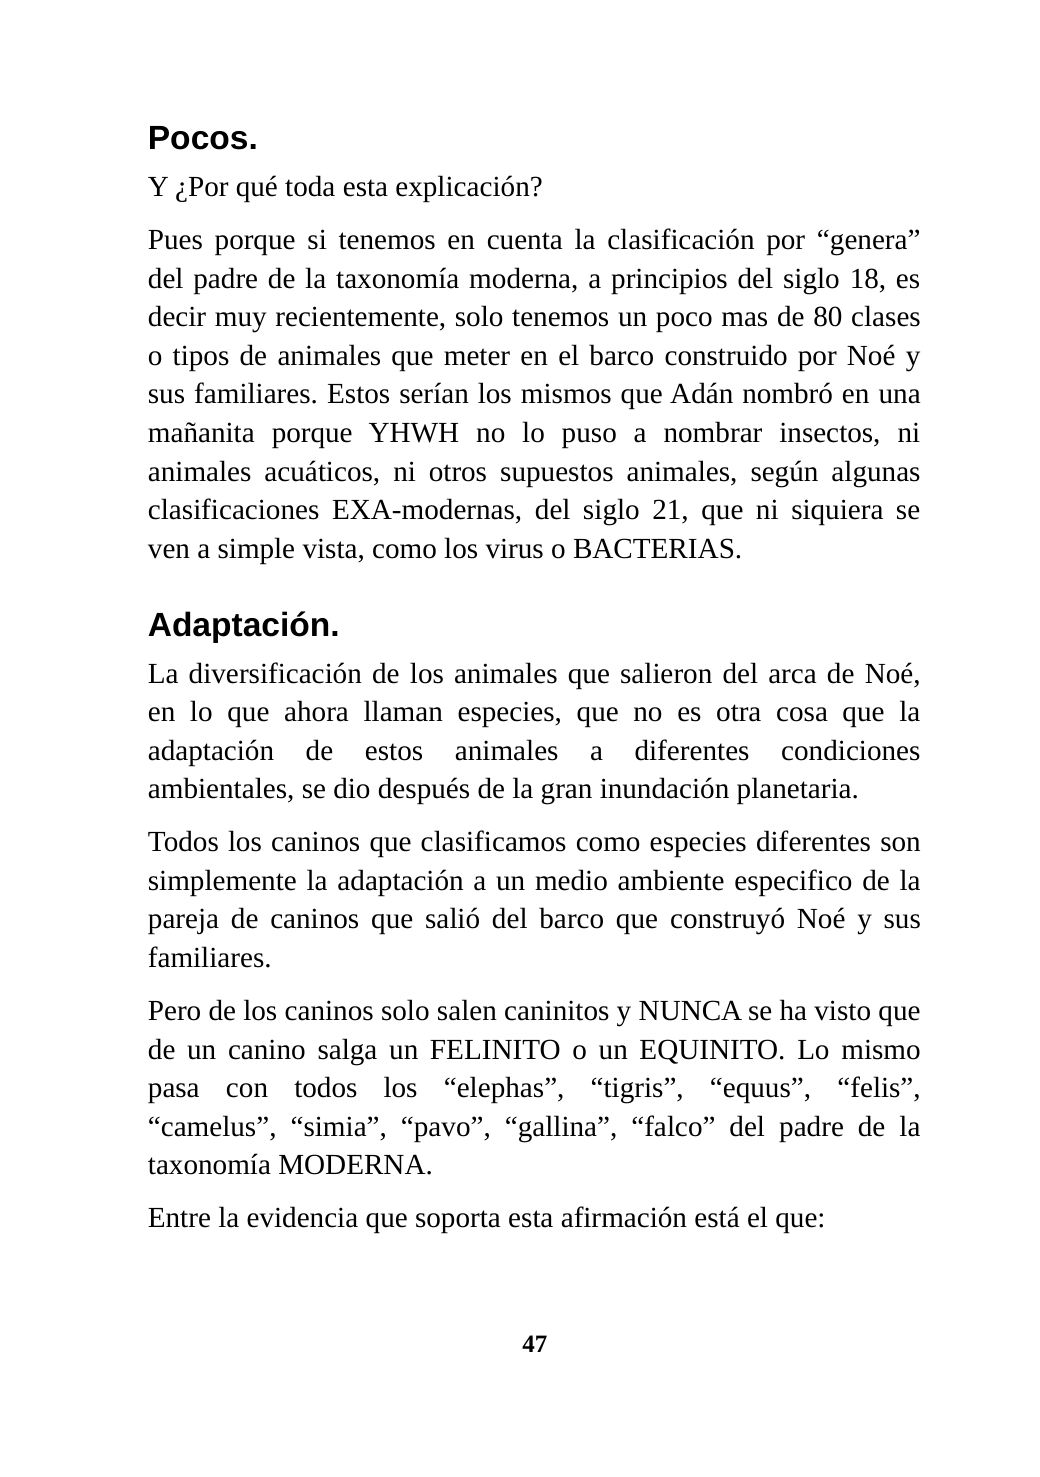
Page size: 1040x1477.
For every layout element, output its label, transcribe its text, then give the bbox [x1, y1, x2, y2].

text Pues porque si tenemos en cuenta la clasificación por “genera” del padre de la taxonomía moderna, a principios del siglo 18, es decir muy recientemente, solo tenemos un poco mas de 80 clases o tipos de animales que meter en el barco construido por Noé y sus familiares. Estos serían los mismos que Adán nombró en una mañanita porque YHWH no lo puso a nombrar insectos, ni animales acuáticos, ni otros supuestos animales, según algunas clasificaciones EXA-modernas, del siglo 21, que ni siquiera se ven a simple vista, como los virus o BACTERIAS. [148, 222, 921, 564]
text Entre la evidencia que soporta esta afirmación está el que: [148, 1201, 921, 1234]
text Todos los caninos que clasificamos como especies diferentes son simplemente la adaptación a un medio ambiente especifico de la pareja de caninos que salió del barco que construyó Noé y sus familiares. [148, 824, 921, 974]
text Y ¿Por qué toda esta explicación? [148, 169, 921, 203]
subtitle Adaptación. [148, 605, 921, 643]
text La diversificación de los animales que salieron del arca de Noé, en lo que ahora llaman especies, que no es otra cosa que la adaptación de estos animales a diferentes condiciones ambientales, se dio después de la gran inundación planetaria. [148, 656, 921, 805]
text Pero de los caninos solo salen caninitos y NUNCA se ha visto que de un canino salga un FELINITO o un EQUINITO. Lo mismo pasa con todos los “elephas”, “tigris”, “equus”, “felis”, “camelus”, “simia”, “pavo”, “gallina”, “falco” del padre de la taxonomía MODERNA. [148, 993, 921, 1181]
subtitle Pocos. [148, 118, 921, 157]
